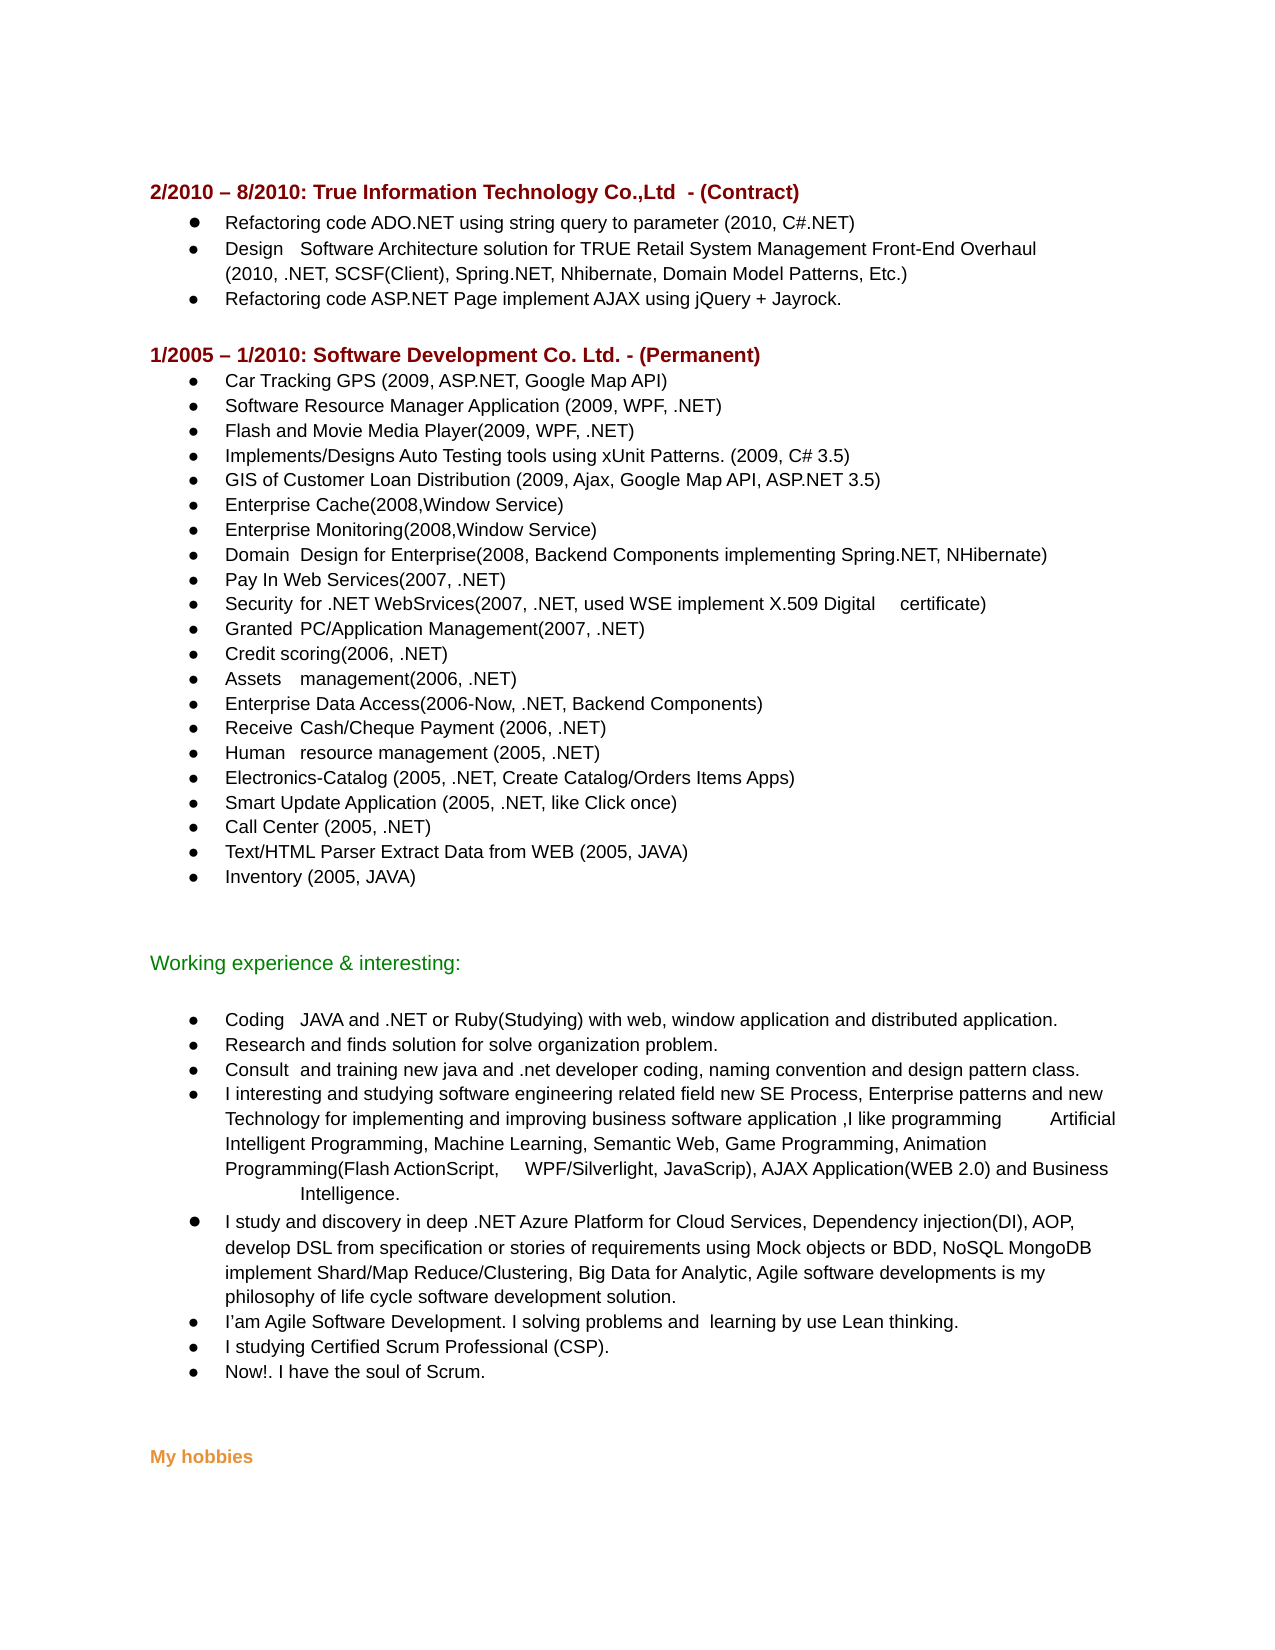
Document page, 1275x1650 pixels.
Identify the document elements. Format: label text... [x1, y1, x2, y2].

text 2/2010 – 8/2010: True Information Technology Co.,Ltd - (Contract) [150, 180, 1125, 204]
list I’am Agile Software Development. I solving problems and learning by use Lean thinking. [188, 1311, 1125, 1333]
list Consult and training new java and .net developer coding, naming convention and design pattern class. [188, 1058, 1125, 1080]
list Pay In Web Services(2007, .NET) [188, 568, 1125, 590]
list I interesting and studying software engineering related field new SE Process, Enterprise patterns and new Technology for implementing and improving business software application ,I like programming Artificial Intelligent Programming, Machine Learning, Semantic Web, Game Programming, Animation Programming(Flash ActionScript, WPF/Silverlight, JavaScrip), AJAX Application(WEB 2.0) and Business Intelligence. [188, 1083, 1125, 1204]
list Enterprise Cache(2008,Window Service) [188, 494, 1125, 516]
list Human resource management (2005, .NET) [188, 742, 1125, 763]
list Software Resource Manager Application (2009, WPF, .NET) [188, 395, 1125, 416]
list Implements/Designs Auto Testing tools using xUnit Patterns. (2009, C# 3.5) [188, 444, 1125, 466]
list Car Tracking GPS (2009, ASP.NET, Google Map API) [188, 370, 1125, 392]
list Granted PC/Application Management(2007, .NET) [188, 618, 1125, 639]
list Call Center (2005, .NET) [188, 816, 1125, 838]
text Working experience & interesting: [150, 951, 1125, 975]
list Security for .NET WebSrvices(2007, .NET, used WSE implement X.509 Digital certificate) [188, 593, 1125, 615]
list Research and finds solution for solve organization problem. [188, 1033, 1125, 1055]
list Electronics-Catalog (2005, .NET, Create Catalog/Orders Items Apps) [188, 767, 1125, 788]
list Smart Update Application (2005, .NET, like Click once) [188, 791, 1125, 813]
list Design Software Architecture solution for TRUE Retail System Management Front-End Overhaul (2010, .NET, SCSF(Client), Spring.NET, Nhibernate, Domain Model Patterns, Etc.) [188, 238, 1125, 284]
list Receive Cash/Cheque Payment (2006, .NET) [188, 717, 1125, 739]
list Credit scoring(2006, .NET) [188, 643, 1125, 664]
list Enterprise Data Access(2006-Now, .NET, Backend Components) [188, 692, 1125, 714]
list Refactoring code ADO.NET using string query to parameter (2010, C#.NET) [188, 208, 1125, 234]
list I study and discovery in deep .NET Azure Platform for Cloud Services, Dependency injection(DI), AOP, develop DSL from specification or stories of requirements using Mock objects or BDD, NoSQL MongoDB implement Shard/Map Reduce/Clustering, Big Data for Analytic, Agile software developments is my philosophy of life cycle software development solution. [188, 1207, 1125, 1308]
list Now!. I have the soul of Scrum. [188, 1361, 1125, 1382]
text My hobbies [150, 1446, 1125, 1467]
list Inventory (2005, JAVA) [188, 866, 1125, 887]
list Text/HTML Parser Extract Data from WEB (2005, JAVA) [188, 841, 1125, 863]
list Flash and Movie Media Player(2009, WPF, .NET) [188, 419, 1125, 441]
text 1/2005 – 1/2010: Software Development Co. Ltd. - (Permanent) [150, 342, 1125, 366]
list Refactoring code ASP.NET Page implement AJAX using jQuery + Jayrock. [188, 287, 1125, 309]
list I studying Certified Scrum Professional (CSP). [188, 1336, 1125, 1357]
list Enterprise Monitoring(2008,Window Service) [188, 519, 1125, 540]
list Domain Design for Enterprise(2008, Backend Components implementing Spring.NET, NHibernate) [188, 543, 1125, 565]
list GIS of Customer Loan Distribution (2009, Ajax, Google Map API, ASP.NET 3.5) [188, 469, 1125, 491]
list Assets management(2006, .NET) [188, 667, 1125, 689]
list Coding JAVA and .NET or Ruby(Studying) with web, window application and distributed application. [188, 1009, 1125, 1030]
